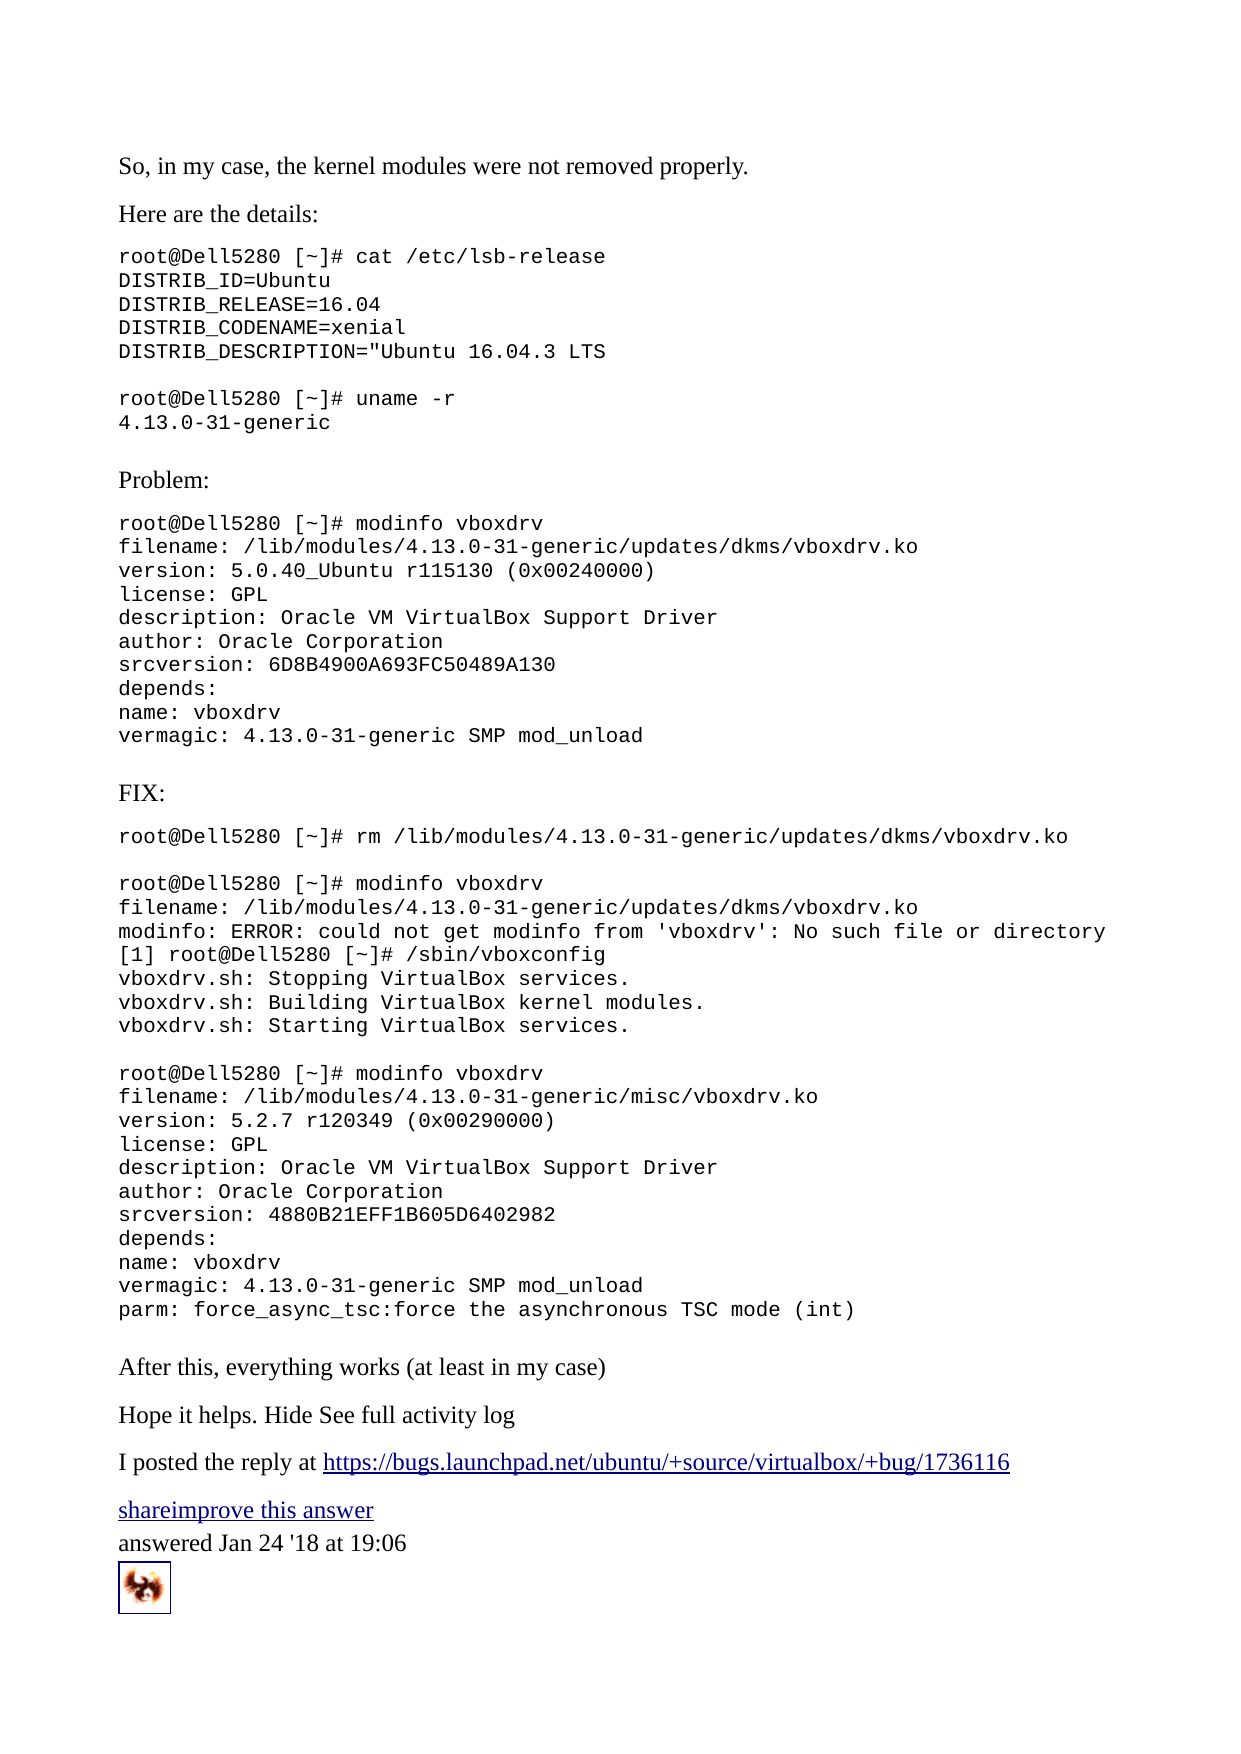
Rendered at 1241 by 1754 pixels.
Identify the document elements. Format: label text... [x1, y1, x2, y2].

text license: GPL [118, 583, 1210, 607]
text After this, everything works (at least in my case) [118, 1352, 1210, 1381]
text version: 5.2.7 r120349 (0x00290000) [118, 1110, 1210, 1133]
text vermagic: 4.13.0-31-generic SMP mod_unload [118, 725, 1210, 749]
text parm: force_async_tsc:force the asynchronous TSC mode (int) [118, 1299, 1210, 1323]
text answered Jan 24 '18 at 19:06 [118, 1528, 1210, 1557]
text vboxdrv.sh: Building VirtualBox kernel modules. [118, 992, 1210, 1015]
text 4.13.0-31-generic [118, 412, 1210, 436]
text vboxdrv.sh: Stopping VirtualBox services. [118, 968, 1210, 992]
text Problem: [118, 465, 1210, 494]
text description: Oracle VM VirtualBox Support Driver [118, 607, 1210, 631]
text depends: [118, 678, 1210, 702]
text shareimprove this answer [118, 1495, 1210, 1524]
text name: vboxdrv [118, 1252, 1210, 1275]
text vboxdrv.sh: Starting VirtualBox services. [118, 1015, 1210, 1039]
text Here are the details: [118, 199, 1210, 227]
text depends: [118, 1228, 1210, 1252]
text [1] root@Dell5280 [~]# /sbin/vboxconfig [118, 944, 1210, 968]
text root@Dell5280 [~]# modinfo vboxdrv [118, 1063, 1210, 1086]
text author: Oracle Corporation [118, 1181, 1210, 1204]
text srcversion: 6D8B4900A693FC50489A130 [118, 654, 1210, 678]
text filename: /lib/modules/4.13.0-31-generic/misc/vboxdrv.ko [118, 1086, 1210, 1110]
text DISTRIB_ID=Ubuntu [118, 270, 1210, 294]
text author: Oracle Corporation [118, 631, 1210, 654]
text DISTRIB_DESCRIPTION="Ubuntu 16.04.3 LTS [118, 341, 1210, 364]
picture [120, 1563, 170, 1613]
text I posted the reply at https://bugs.launchpad.net/ubuntu/+source/virtualbox/+bug/1736116 [118, 1447, 1210, 1476]
text description: Oracle VM VirtualBox Support Driver [118, 1157, 1210, 1181]
text license: GPL [118, 1133, 1210, 1157]
text Hope it helps. Hide See full activity log [118, 1400, 1210, 1428]
text So, in my case, the kernel modules were not removed properly. [118, 151, 1210, 180]
text DISTRIB_CODENAME=xenial [118, 317, 1210, 341]
text vermagic: 4.13.0-31-generic SMP mod_unload [118, 1275, 1210, 1299]
text filename: /lib/modules/4.13.0-31-generic/updates/dkms/vboxdrv.ko [118, 897, 1210, 921]
text root@Dell5280 [~]# cat /etc/lsb-release [118, 246, 1210, 270]
text modinfo: ERROR: could not get modinfo from 'vboxdrv': No such file or directory [118, 921, 1210, 944]
text srcversion: 4880B21EFF1B605D6402982 [118, 1204, 1210, 1228]
text root@Dell5280 [~]# modinfo vboxdrv [118, 513, 1210, 536]
text root@Dell5280 [~]# rm /lib/modules/4.13.0-31-generic/updates/dkms/vboxdrv.ko [118, 826, 1210, 850]
text version: 5.0.40_Ubuntu r115130 (0x00240000) [118, 560, 1210, 583]
text name: vboxdrv [118, 702, 1210, 725]
text DISTRIB_RELEASE=16.04 [118, 294, 1210, 317]
text FIX: [118, 778, 1210, 807]
text root@Dell5280 [~]# uname -r [118, 388, 1210, 412]
text filename: /lib/modules/4.13.0-31-generic/updates/dkms/vboxdrv.ko [118, 536, 1210, 560]
text root@Dell5280 [~]# modinfo vboxdrv [118, 873, 1210, 897]
